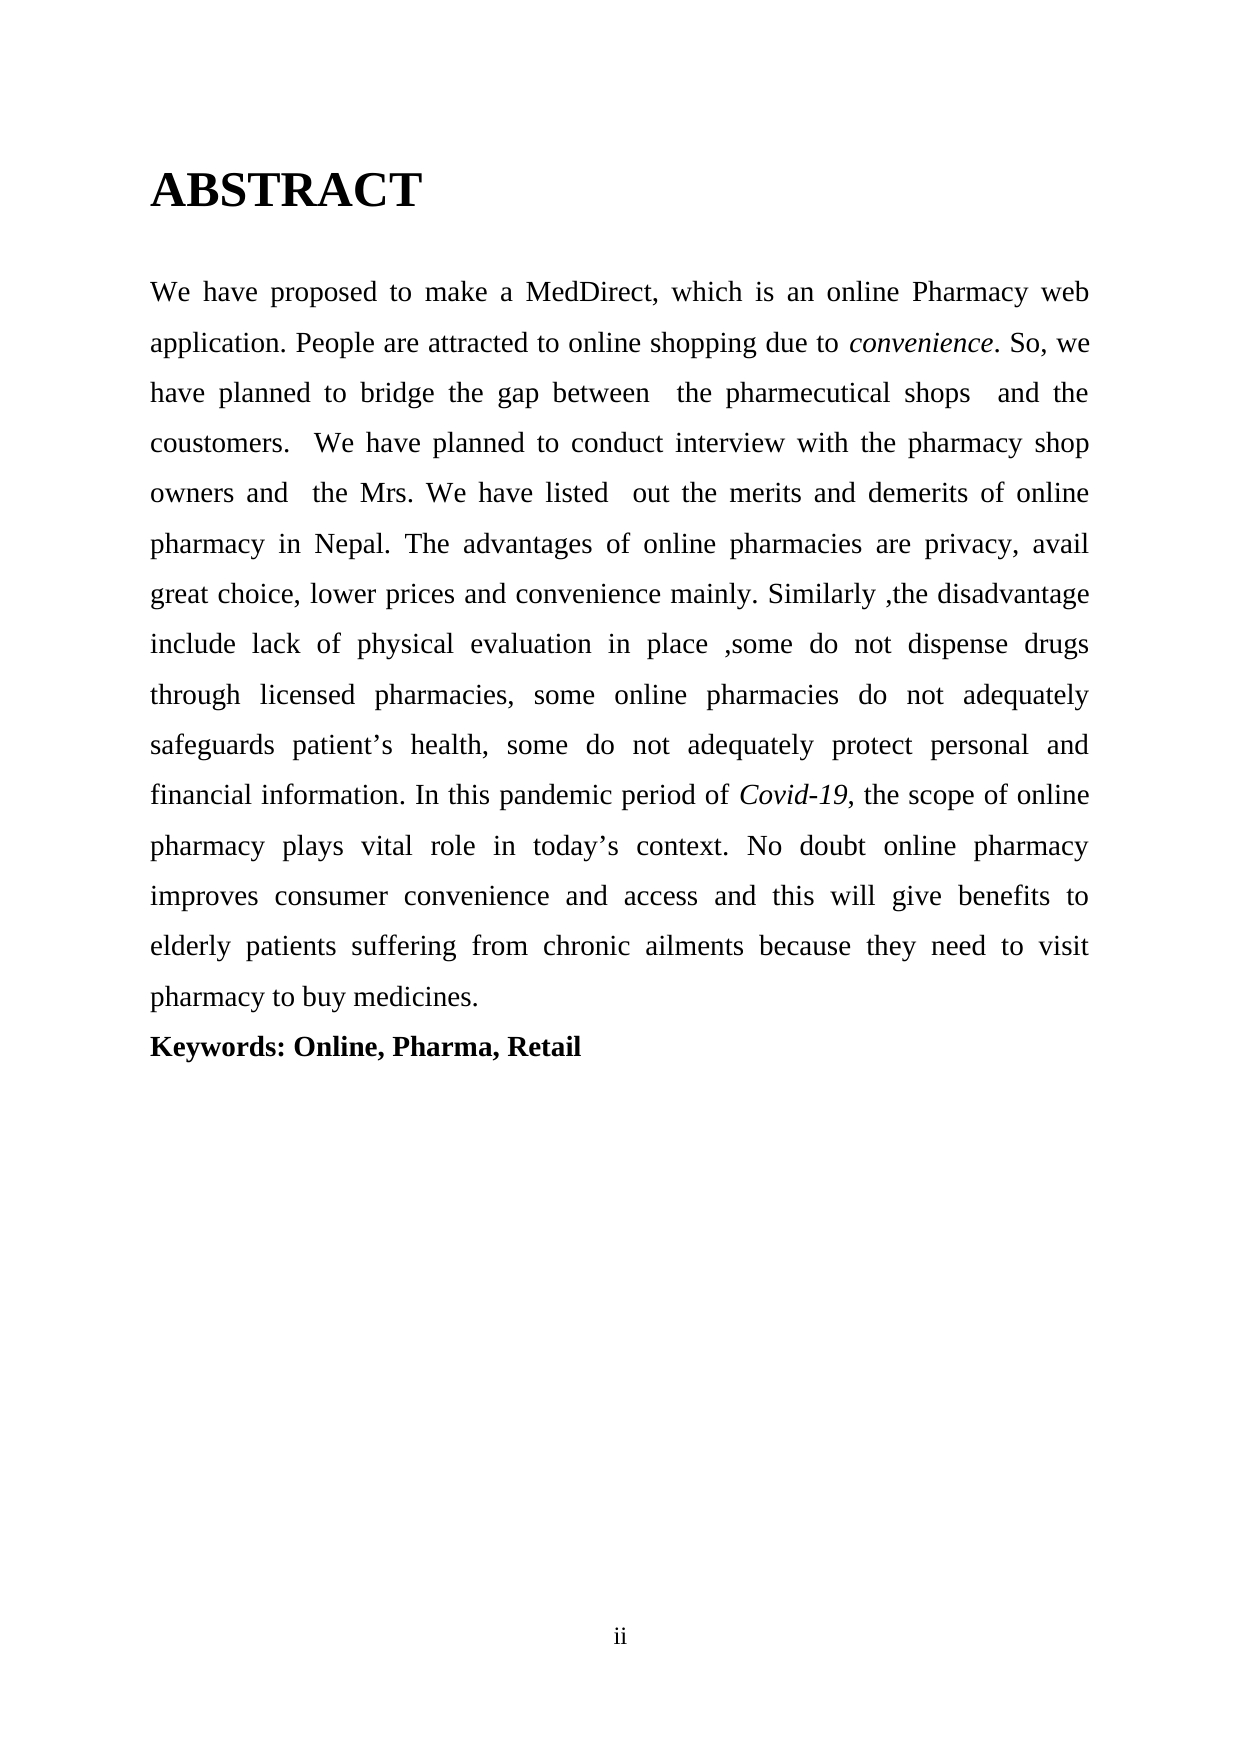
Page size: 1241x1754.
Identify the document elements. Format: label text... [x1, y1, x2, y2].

text ABSTRACT [150, 159, 1090, 217]
text We have proposed to make a MedDirect, which is an online Pharmacy web application. People are attracted to online shopping due to convenience. So, we have planned to bridge the gap between the pharmecutical shops and the coustomers. We have planned to conduct interview with the pharmacy shop owners and the Mrs. We have listed out the merits and demerits of online pharmacy in Nepal. The advantages of online pharmacies are privacy, avail great choice, lower prices and convenience mainly. Similarly ,the disadvantage include lack of physical evaluation in place ,some do not dispense drugs through licensed pharmacies, some online pharmacies do not adequately safeguards patient’s health, some do not adequately protect personal and financial information. In this pandemic period of Covid-19, the scope of online pharmacy plays vital role in today’s context. No doubt online pharmacy improves consumer convenience and access and this will give benefits to elderly patients suffering from chronic ailments because they need to visit pharmacy to buy medicines. [150, 274, 1090, 1012]
text Keywords: Online, Pharma, Retail [150, 1029, 1090, 1063]
